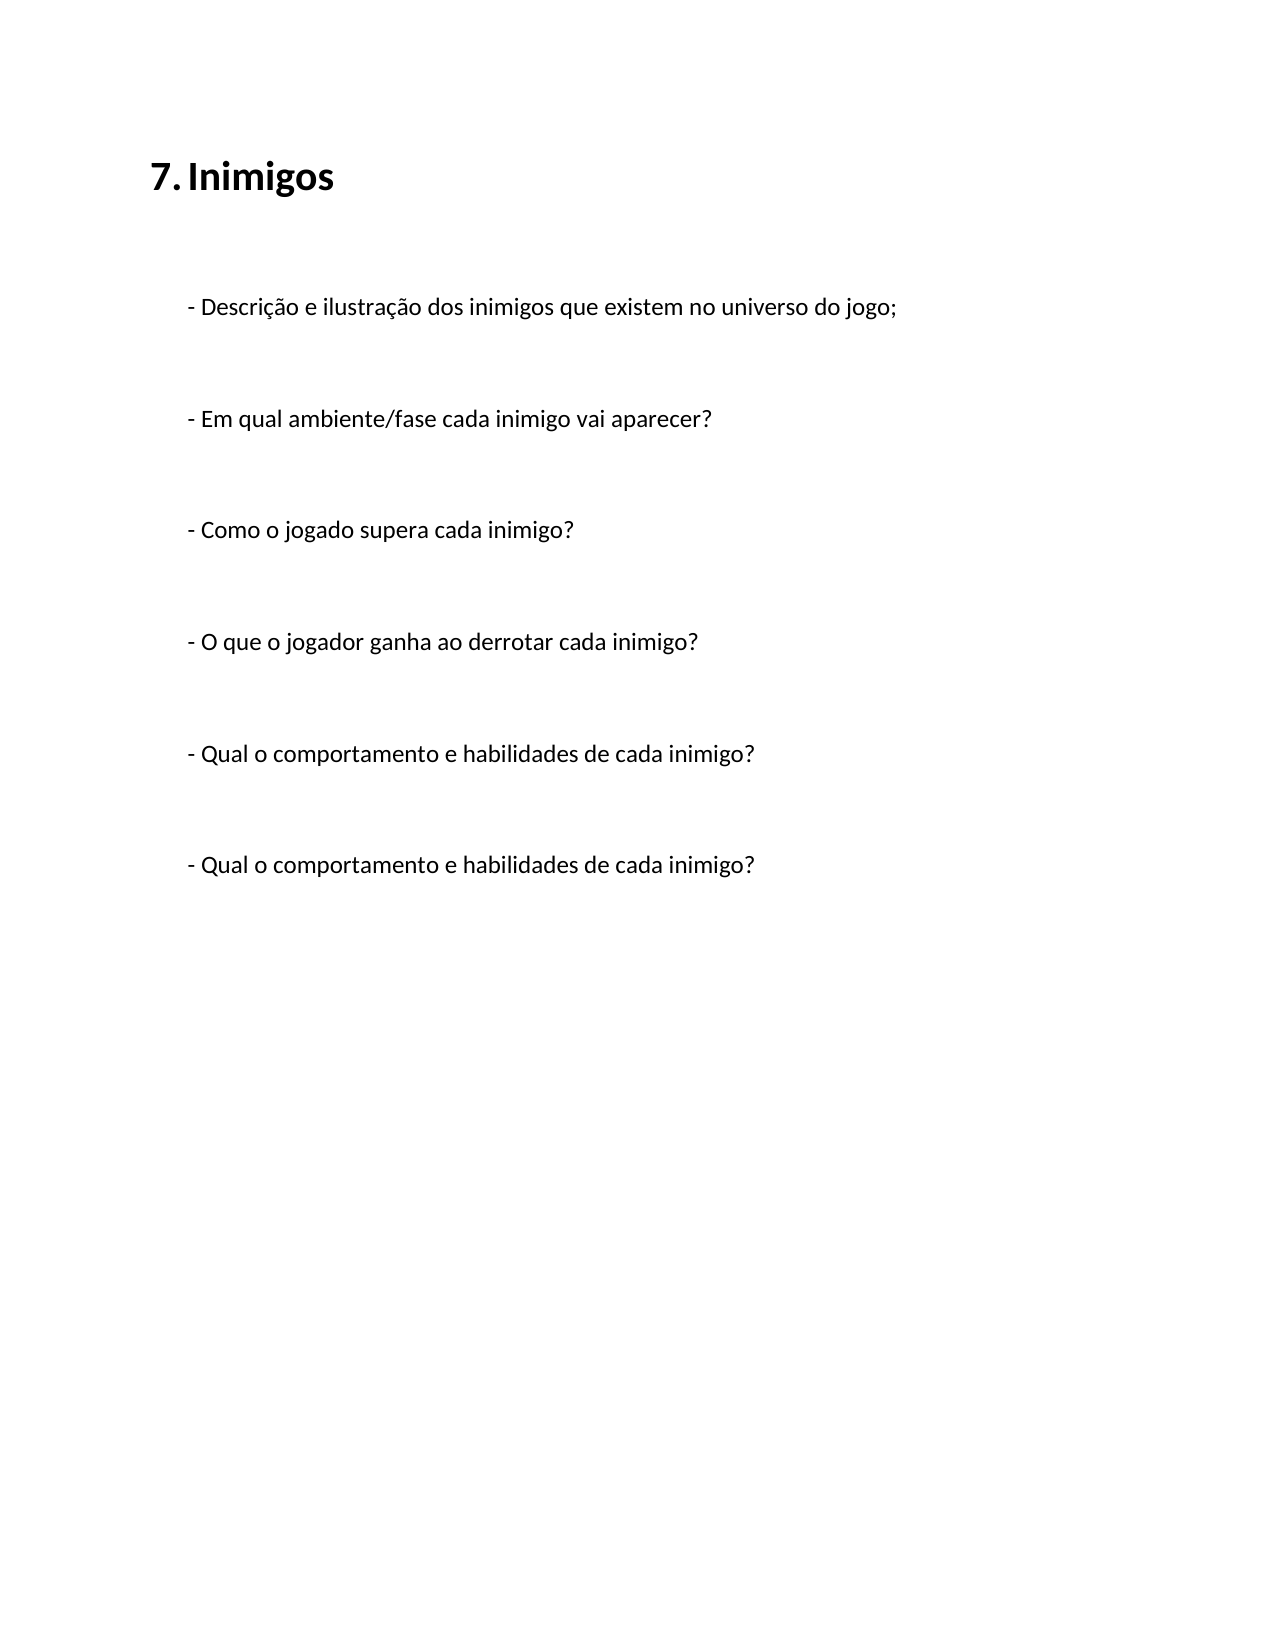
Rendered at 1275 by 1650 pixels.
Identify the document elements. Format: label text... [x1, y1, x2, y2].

list - Como o jogado supera cada inimigo? [150, 514, 1125, 545]
list - Qual o comportamento e habilidades de cada inimigo? [150, 738, 1125, 768]
subtitle Inimigos [150, 150, 1125, 201]
list - Qual o comportamento e habilidades de cada inimigo? [150, 849, 1125, 880]
list - Em qual ambiente/fase cada inimigo vai aparecer? [150, 403, 1125, 433]
list - O que o jogador ganha ao derrotar cada inimigo? [150, 626, 1125, 657]
list - Descrição e ilustração dos inimigos que existem no universo do jogo; [150, 291, 1125, 322]
